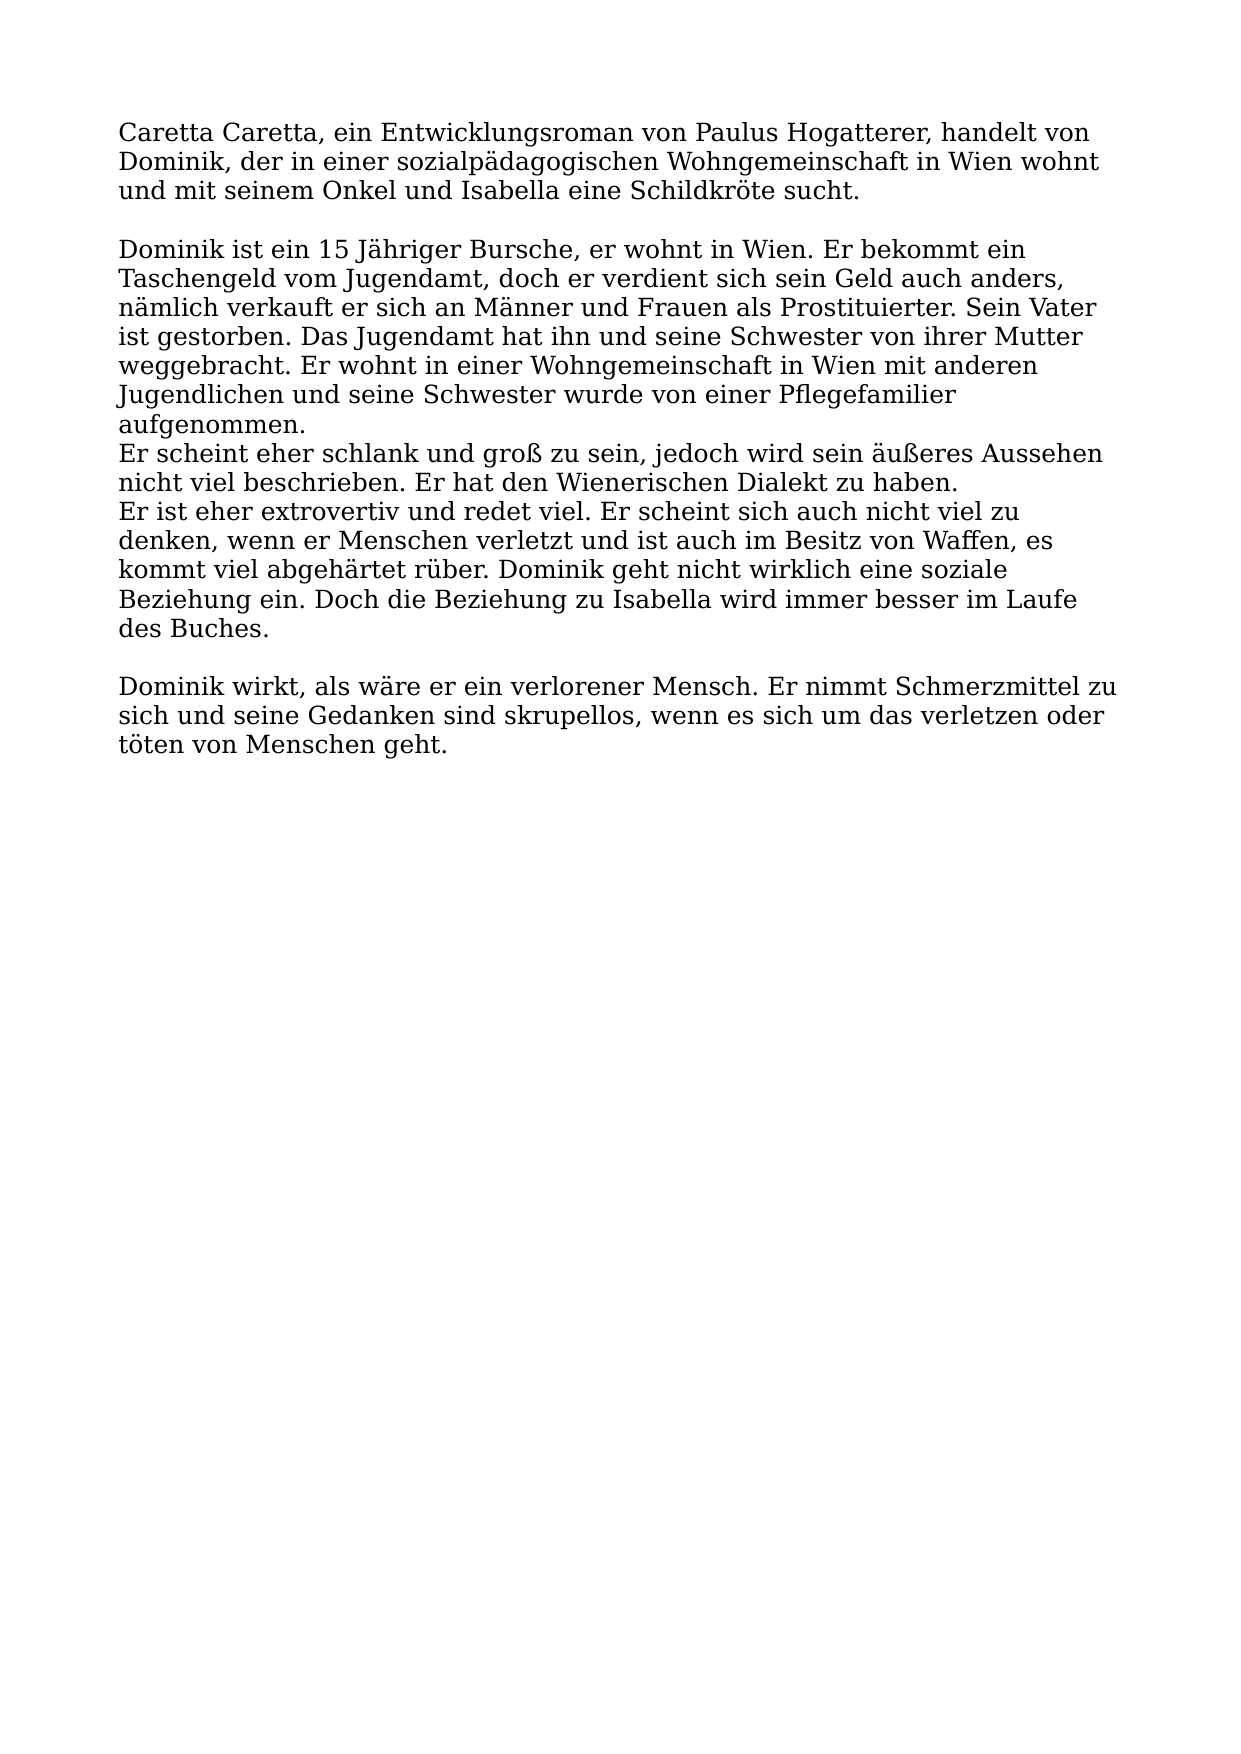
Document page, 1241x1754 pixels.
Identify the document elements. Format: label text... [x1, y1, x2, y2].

text Dominik ist ein 15 Jähriger Bursche, er wohnt in Wien. Er bekommt ein Taschengeld vom Jugendamt, doch er verdient sich sein Geld auch anders, nämlich verkauft er sich an Männer und Frauen als Prostituierter. Sein Vater ist gestorben. Das Jugendamt hat ihn und seine Schwester von ihrer Mutter weggebracht. Er wohnt in einer Wohngemeinschaft in Wien mit anderen Jugendlichen und seine Schwester wurde von einer Pflegefamilier aufgenommen. [118, 235, 1122, 439]
text Dominik wirkt, als wäre er ein verlorener Mensch. Er nimmt Schmerzmittel zu sich und seine Gedanken sind skrupellos, wenn es sich um das verletzen oder töten von Menschen geht. [118, 672, 1122, 760]
text Er ist eher extrovertiv und redet viel. Er scheint sich auch nicht viel zu denken, wenn er Menschen verletzt und ist auch im Besitz von Waffen, es kommt viel abgehärtet rüber. Dominik geht nicht wirklich eine soziale Beziehung ein. Doch die Beziehung zu Isabella wird immer besser im Laufe des Buches. [118, 497, 1122, 643]
text Er scheint eher schlank und groß zu sein, jedoch wird sein äußeres Aussehen nicht viel beschrieben. Er hat den Wienerischen Dialekt zu haben. [118, 439, 1122, 497]
text Caretta Caretta, ein Entwicklungsroman von Paulus Hogatterer, handelt von Dominik, der in einer sozialpädagogischen Wohngemeinschaft in Wien wohnt und mit seinem Onkel und Isabella eine Schildkröte sucht. [118, 118, 1122, 206]
